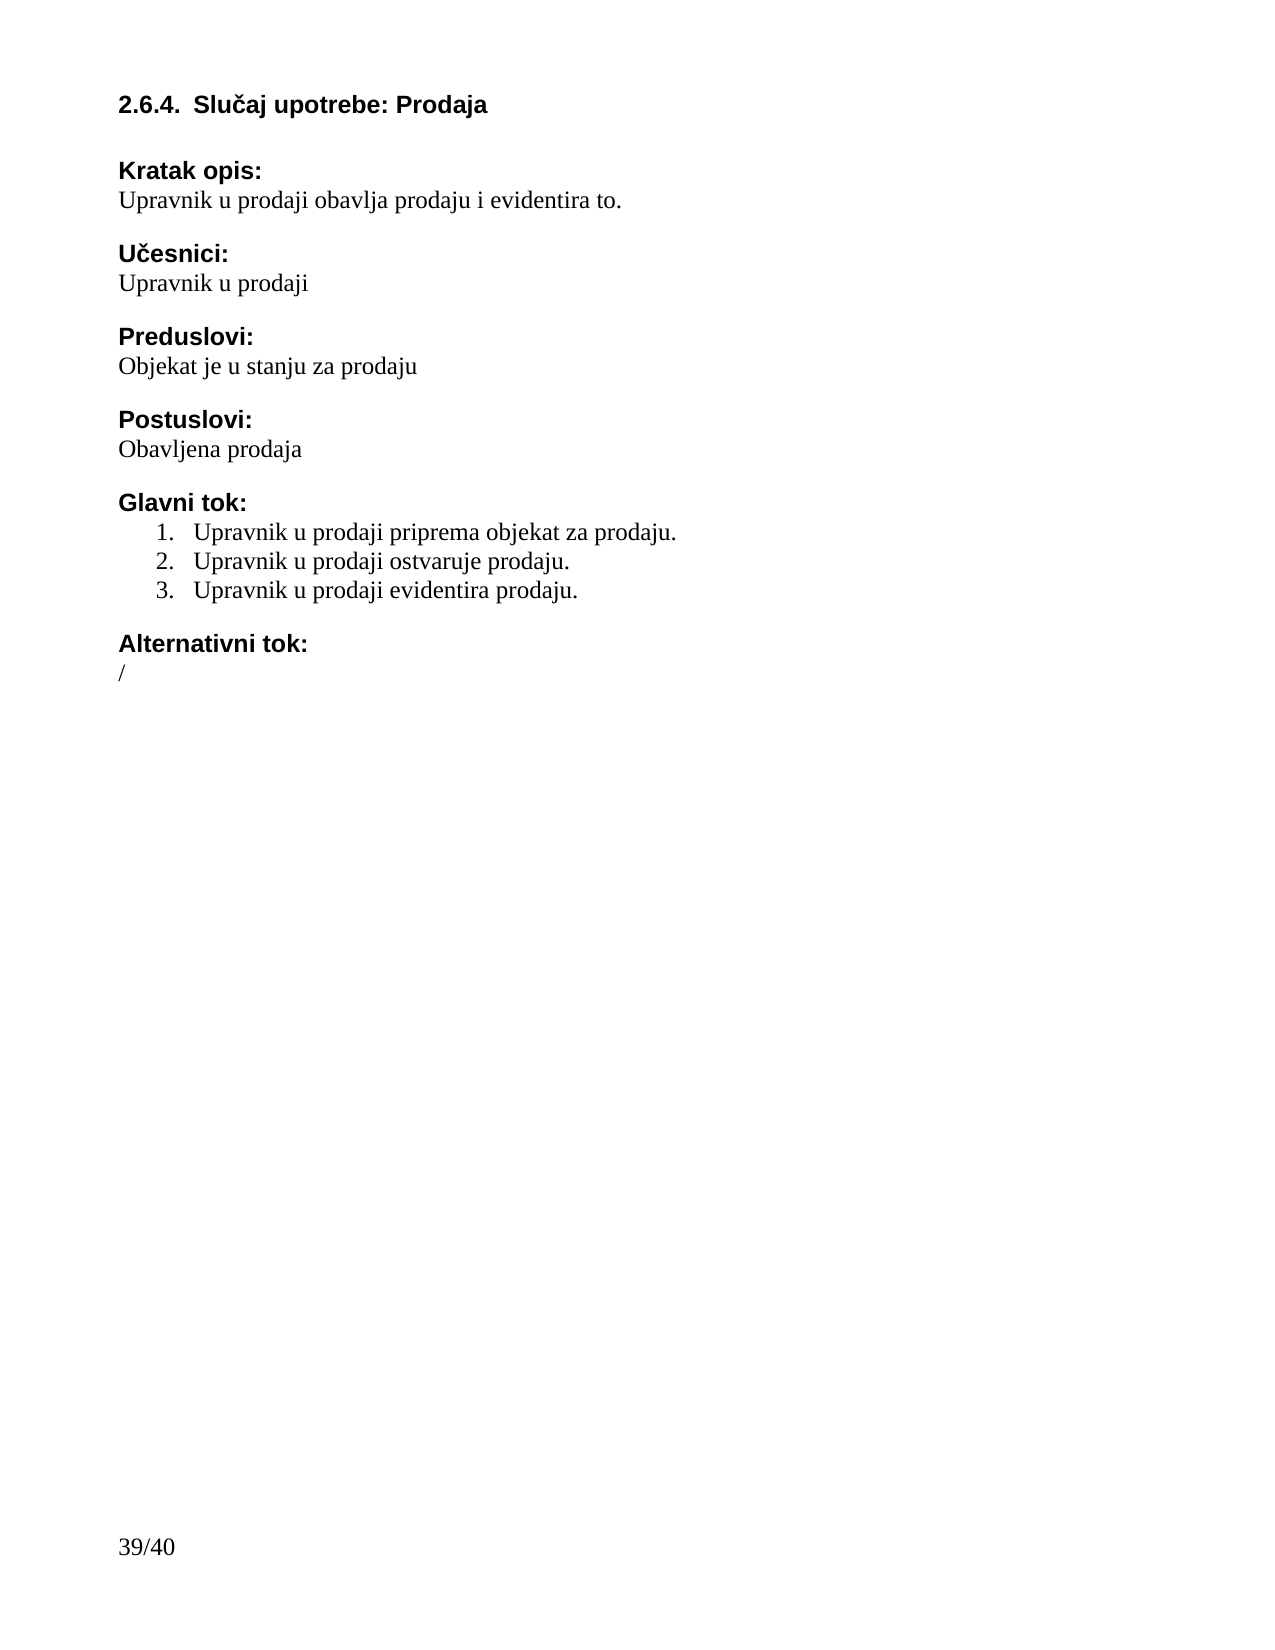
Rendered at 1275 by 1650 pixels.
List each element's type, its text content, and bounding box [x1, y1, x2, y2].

list Upravnik u prodaji ostvaruje prodaju. [156, 546, 1157, 575]
list Upravnik u prodaji priprema objekat za prodaju. [156, 517, 1157, 546]
subtitle Učesnici: [118, 239, 1157, 268]
subtitle Alternativni tok: [118, 629, 1157, 658]
text Upravnik u prodaji obavlja prodaju i evidentira to. [118, 185, 1157, 214]
text Upravnik u prodaji [118, 268, 1157, 297]
subtitle Postuslovi: [118, 405, 1157, 434]
text Objekat je u stanju za prodaju [118, 351, 1157, 380]
subtitle Preduslovi: [118, 322, 1157, 351]
text / [118, 658, 1157, 686]
subtitle Slučaj upotrebe: Prodaja [118, 89, 1157, 118]
subtitle Glavni tok: [118, 488, 1157, 517]
subtitle Kratak opis: [118, 156, 1157, 185]
text Obavljena prodaja [118, 434, 1157, 463]
list Upravnik u prodaji evidentira prodaju. [156, 575, 1157, 603]
